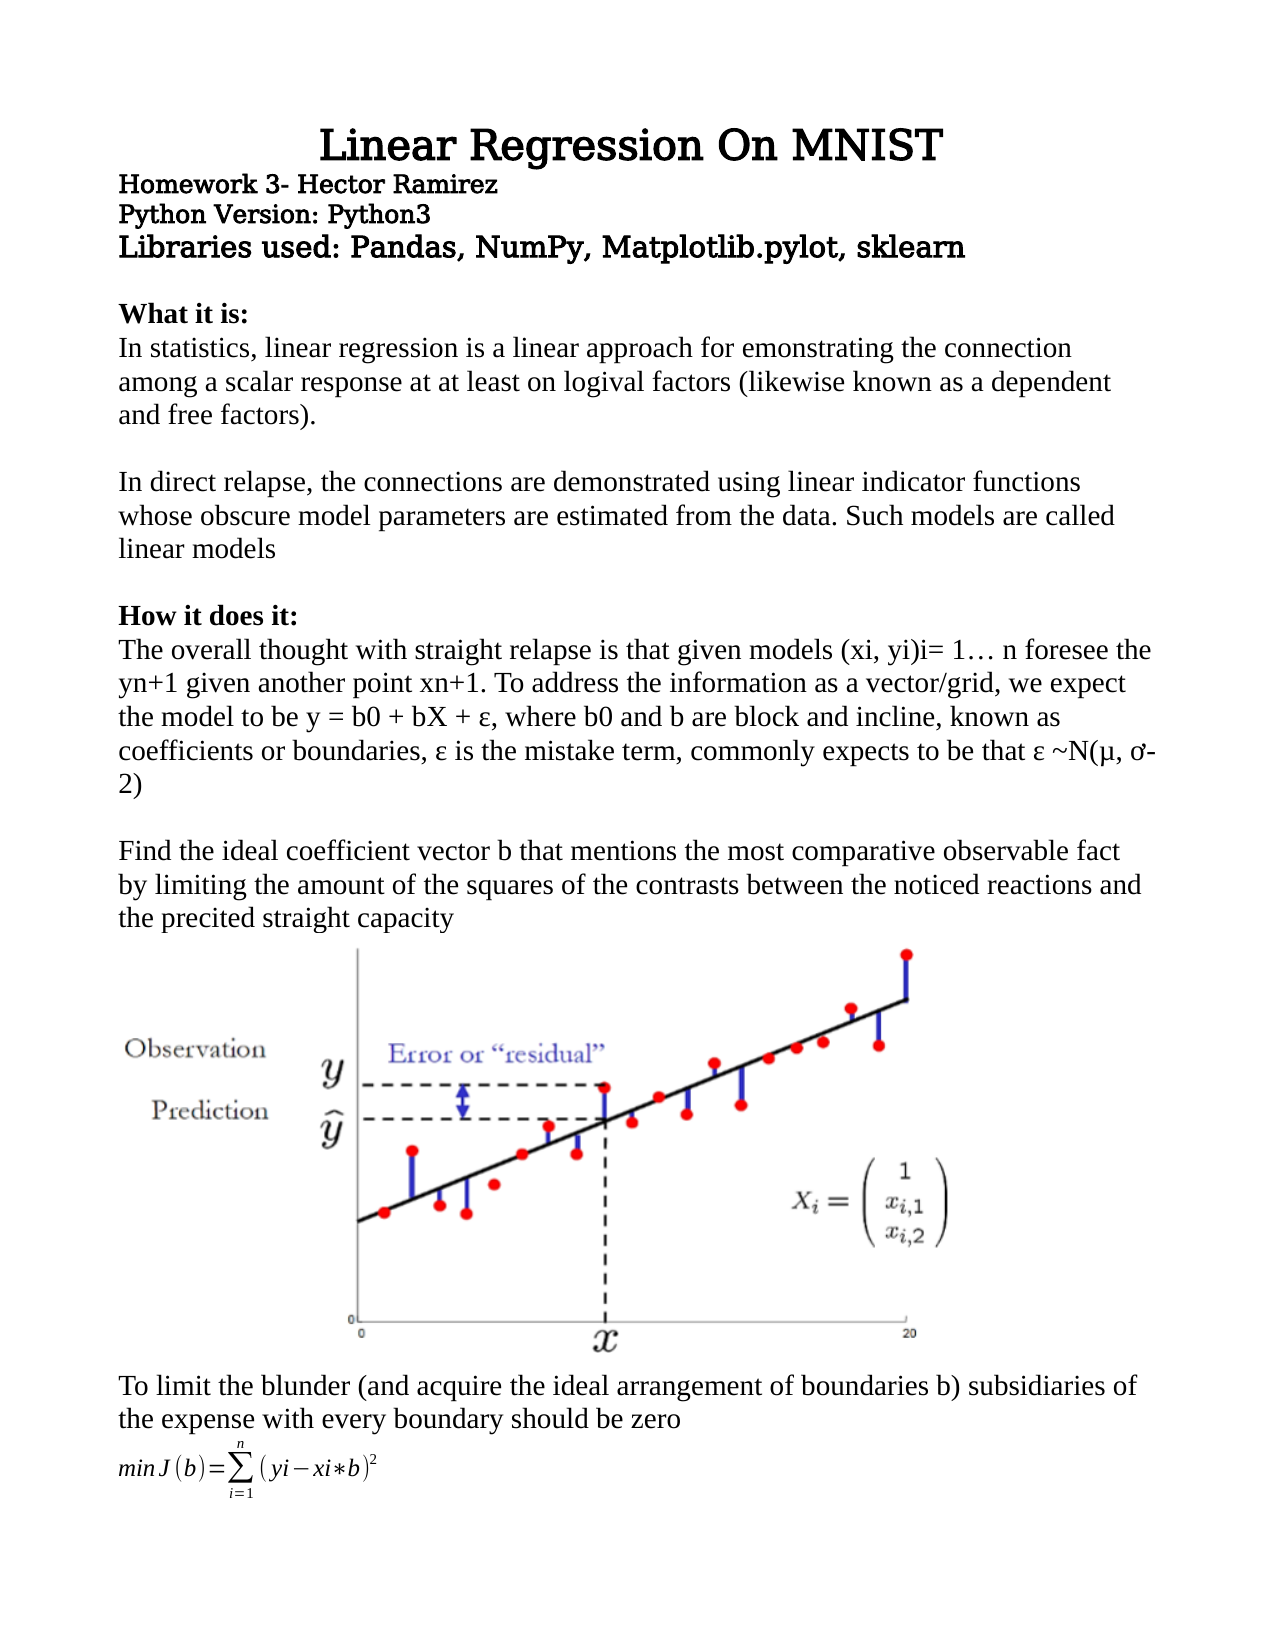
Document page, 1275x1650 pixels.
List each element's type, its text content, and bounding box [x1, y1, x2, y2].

text Find the ideal coefficient vector b that mentions the most comparative observable fact by limiting the amount of the squares of the contrasts between the noticed reactions and the precited straight capacity [118, 833, 1157, 934]
text In statistics, linear regression is a linear approach for emonstrating the connection among a scalar response at at least on logival factors (likewise known as a dependent and free factors). [118, 330, 1157, 431]
text How it does it: [118, 598, 1157, 632]
text Homework 3- Hector Ramirez [118, 168, 1157, 198]
picture [118, 933, 960, 1368]
text Linear Regression On MNIST [118, 118, 1157, 168]
text What it is: [118, 297, 1157, 330]
text Python Version: Python3 [118, 198, 1157, 228]
text Libraries used: Pandas, NumPy, Matplotlib.pylot, sklearn [118, 228, 1157, 263]
text In direct relapse, the connections are demonstrated using linear indicator functions whose obscure model parameters are estimated from the data. Such models are called linear models [118, 464, 1157, 565]
text To limit the blunder (and acquire the ideal arrangement of boundaries b) subsidiaries of the expense with every boundary should be zero [118, 1368, 1157, 1435]
text The overall thought with straight relapse is that given models (xi, yi)i= 1… n foresee the yn+1 given another point xn+1. To address the information as a vector/grid, we expect the model to be y = b0 + bX + ε, where b0 and b are block and incline, known as coefficients or boundaries, ε is the mistake term, commonly expects to be that ε ~N(µ, ơ­­2) [118, 632, 1157, 800]
